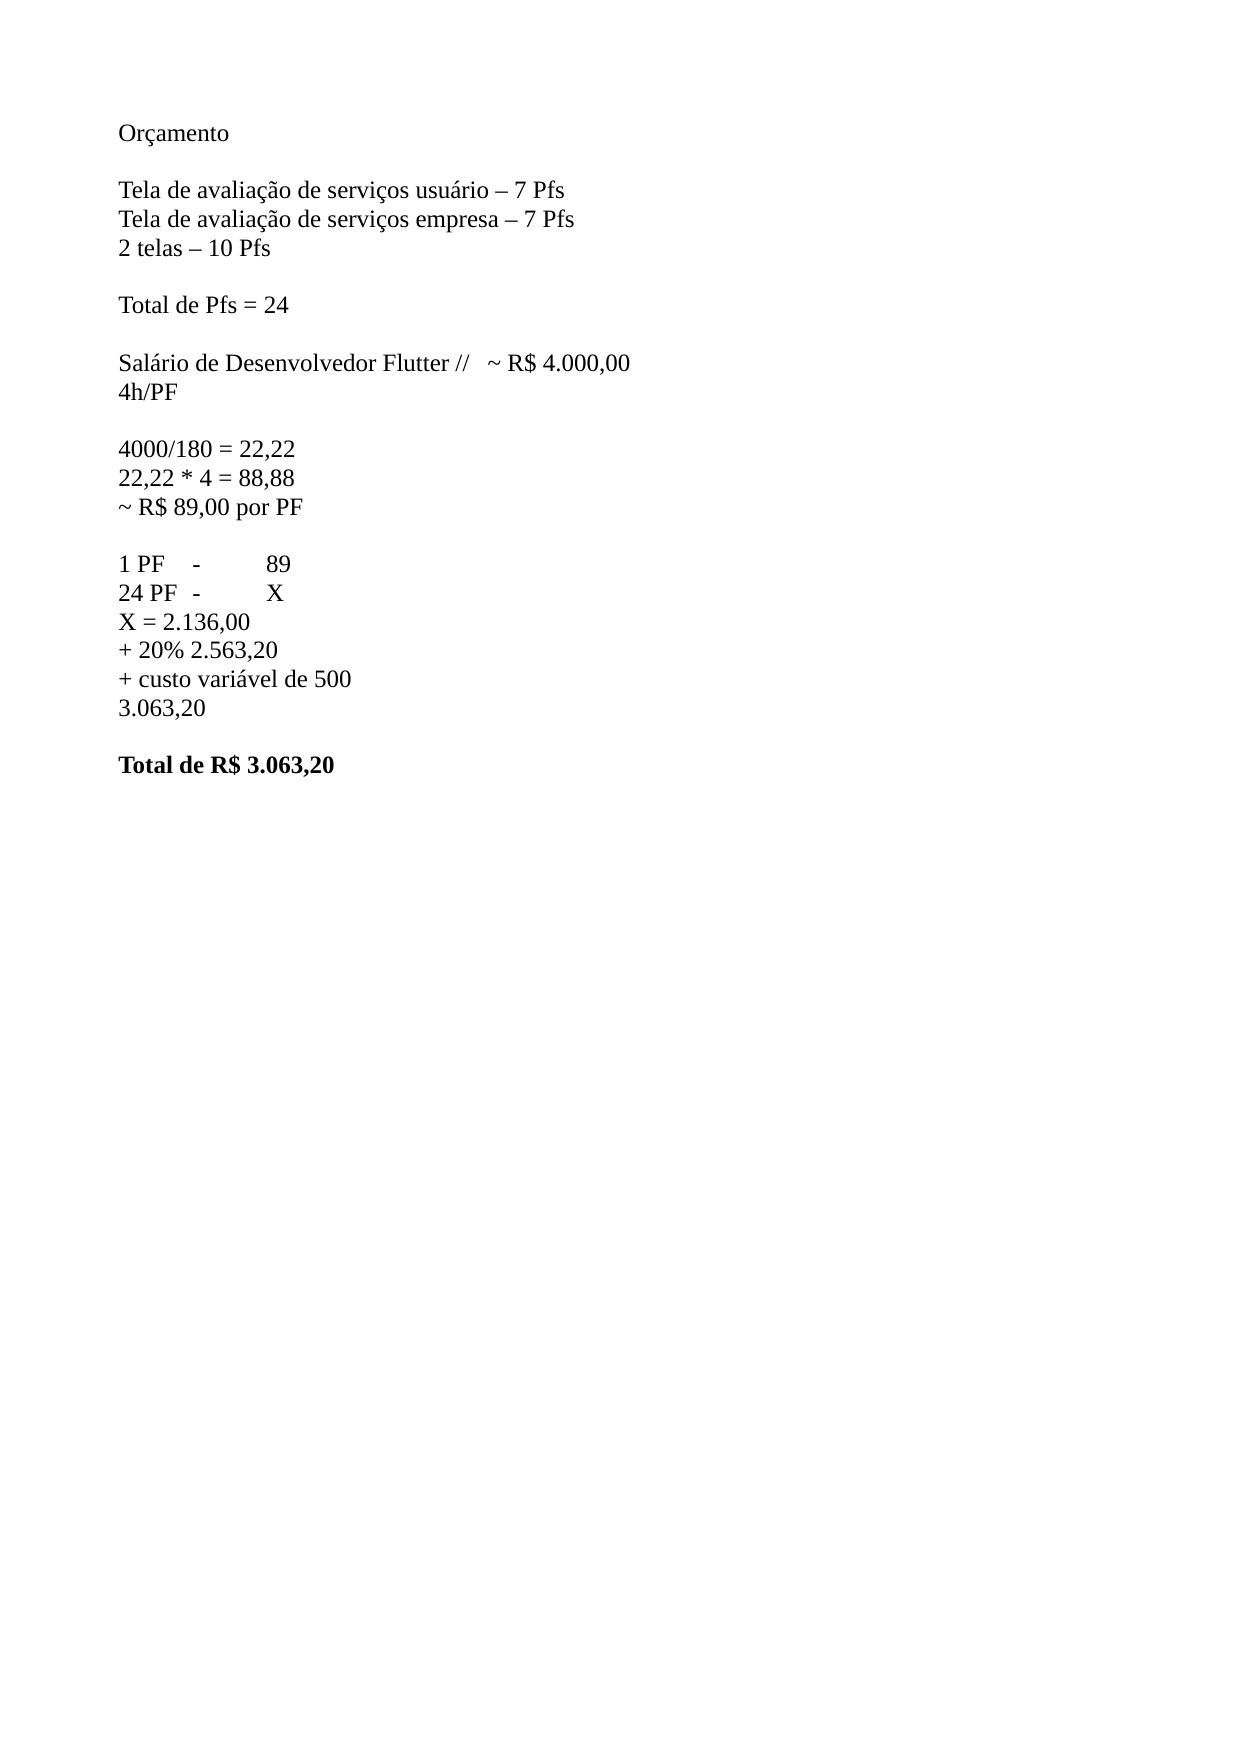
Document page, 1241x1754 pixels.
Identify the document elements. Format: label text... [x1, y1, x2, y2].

text Orçamento [118, 118, 1122, 147]
text 3.063,20 [118, 693, 1122, 722]
text 24 PF - X [118, 578, 1122, 607]
text + 20% 2.563,20 [118, 636, 1122, 664]
text X = 2.136,00 [118, 607, 1122, 636]
text Salário de Desenvolvedor Flutter // ~ R$ 4.000,00 [118, 348, 1122, 377]
text 2 telas – 10 Pfs [118, 233, 1122, 262]
text Total de Pfs = 24 [118, 291, 1122, 319]
text Total de R$ 3.063,20 [118, 751, 1122, 779]
text Tela de avaliação de serviços usuário – 7 Pfs [118, 176, 1122, 204]
text 22,22 * 4 = 88,88 [118, 463, 1122, 492]
text + custo variável de 500 [118, 664, 1122, 693]
text 4000/180 = 22,22 [118, 434, 1122, 463]
text Tela de avaliação de serviços empresa – 7 Pfs [118, 204, 1122, 233]
text 1 PF - 89 [118, 549, 1122, 578]
text ~ R$ 89,00 por PF [118, 492, 1122, 521]
text 4h/PF [118, 377, 1122, 406]
